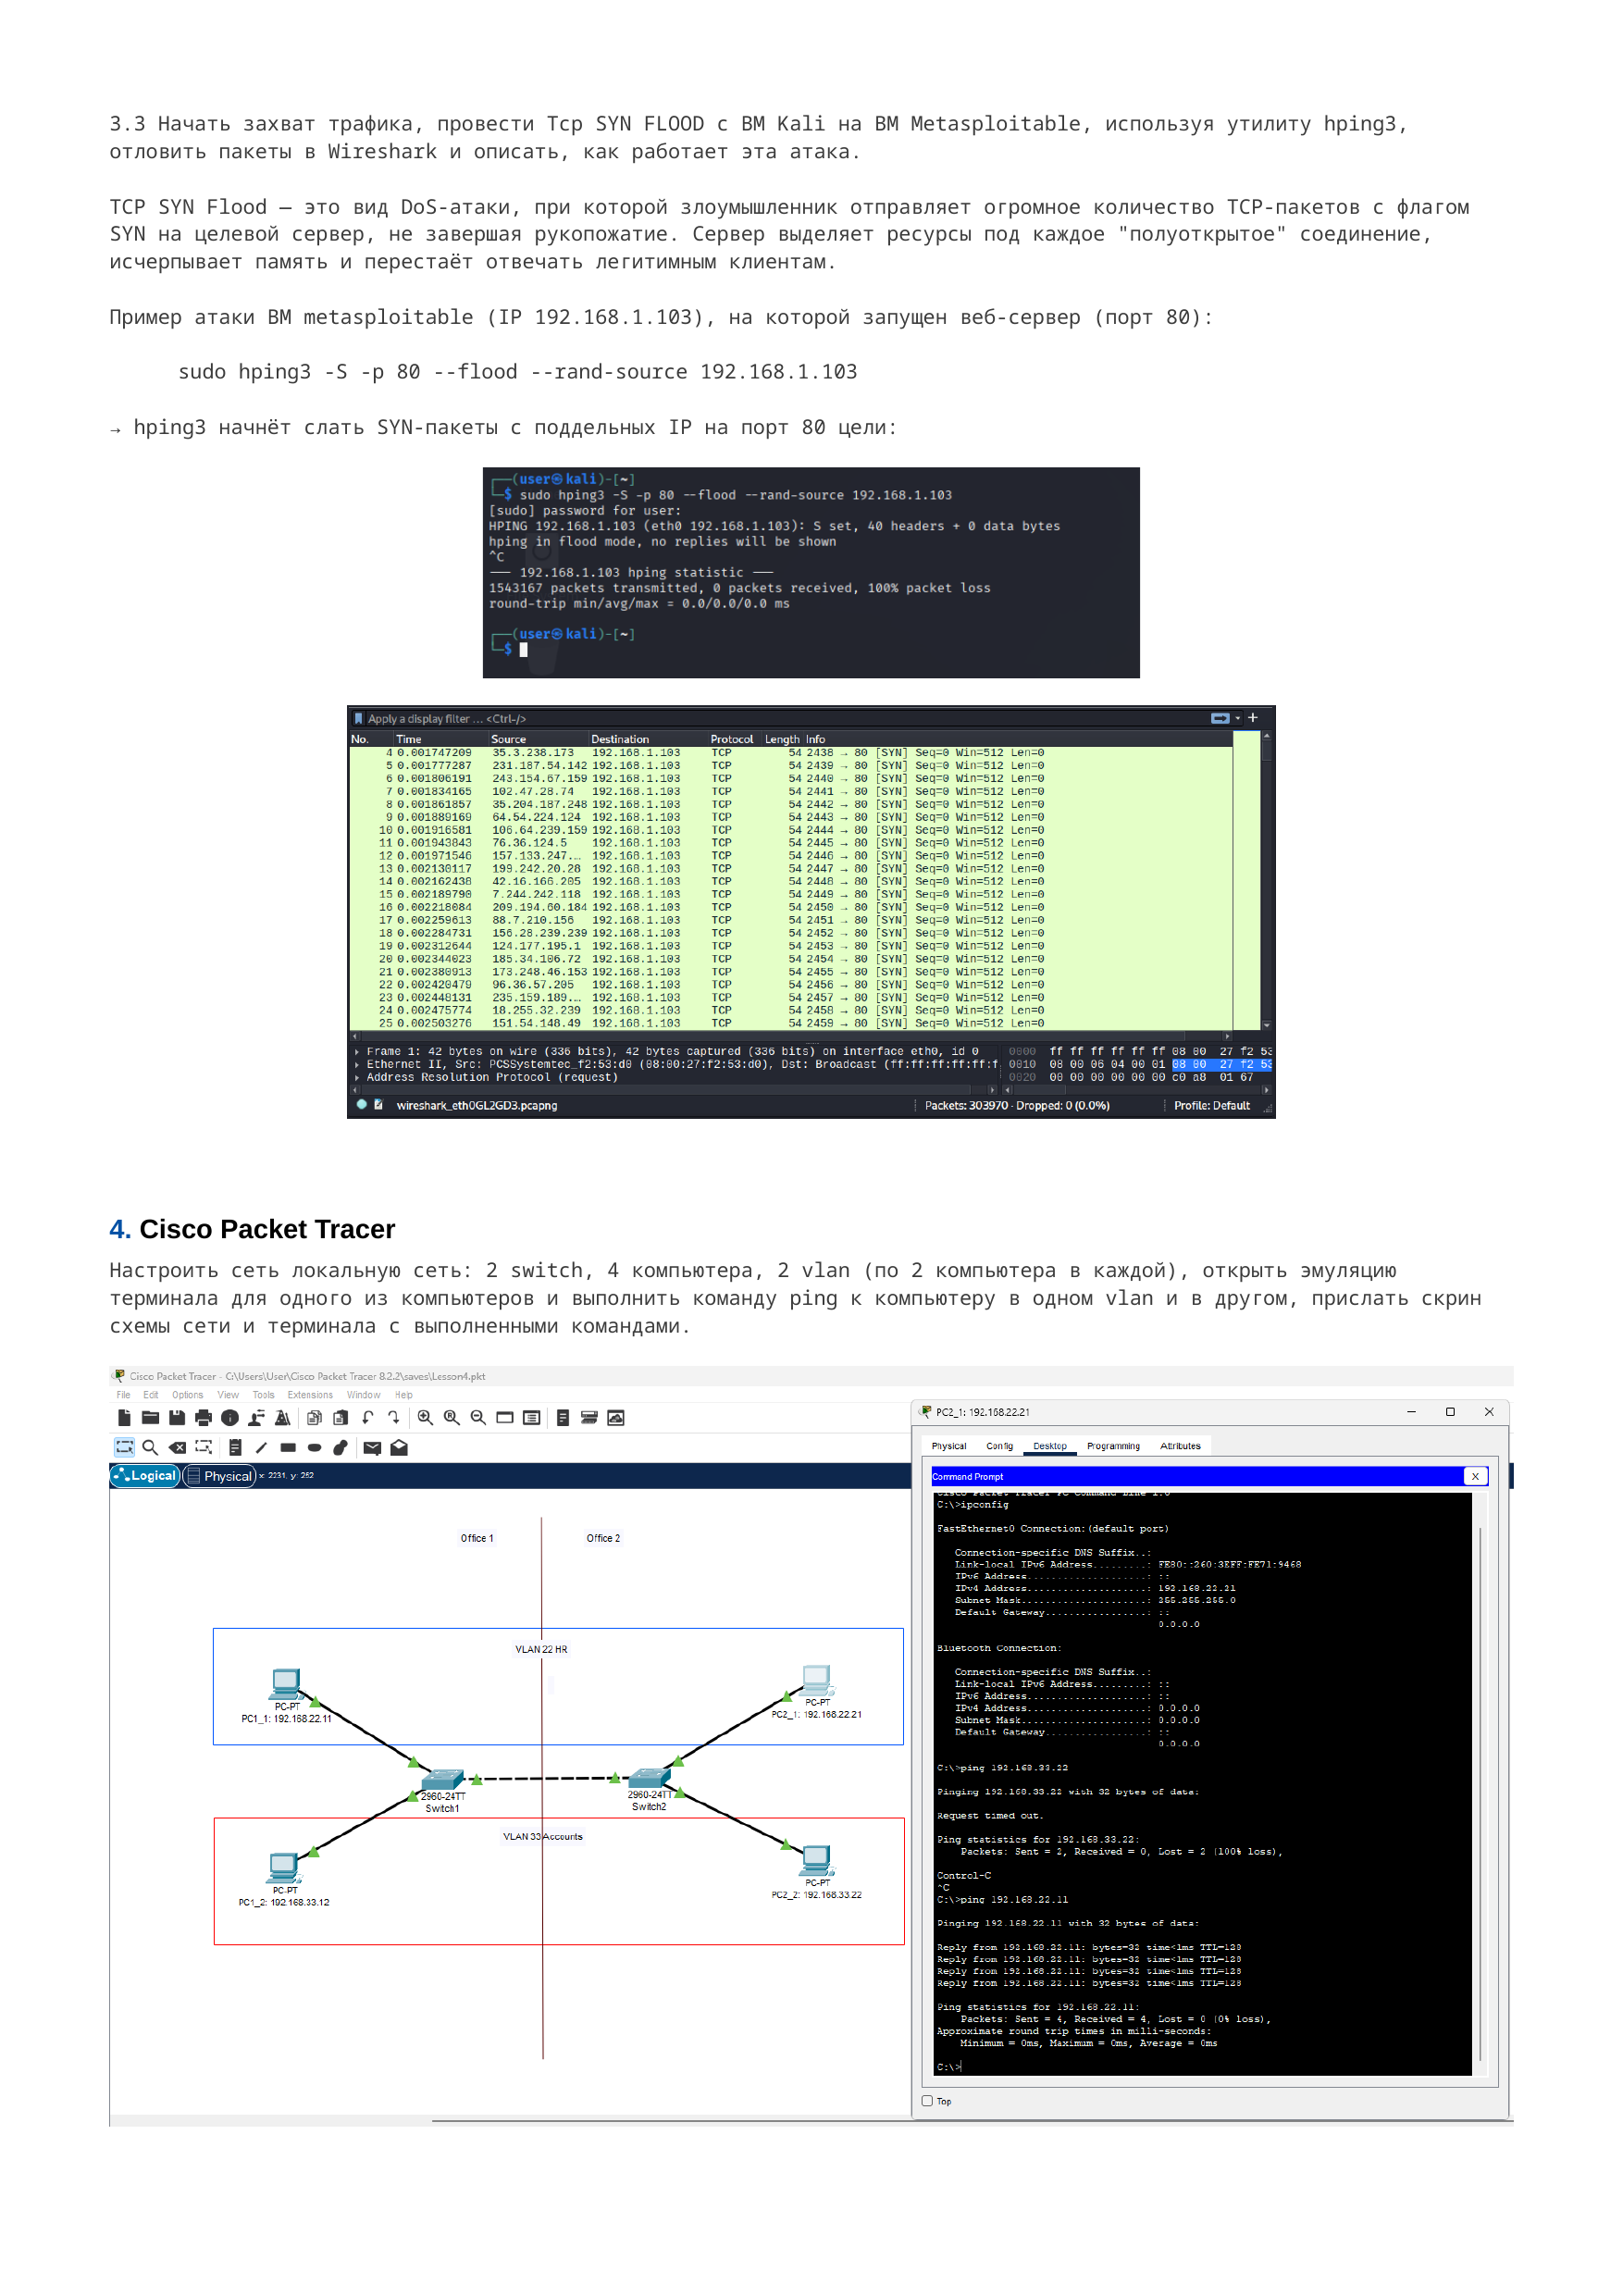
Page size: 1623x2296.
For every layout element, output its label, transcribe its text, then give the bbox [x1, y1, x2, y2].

subtitle 4. Cisco Packet Tracer [109, 1213, 1514, 1245]
text 3.3 Начать захват трафика, провести Tcp SYN FLOOD с ВМ Kali на ВМ Metasploitable, используя утилиту hping3, отловить пакеты в Wireshark и описать, как работает эта атака. [109, 109, 1514, 165]
picture [109, 1366, 1514, 2127]
text Пример атаки ВМ metasploitable (IP 192.168.1.103), на которой запущен веб-сервер (порт 80): [109, 303, 1514, 329]
picture [482, 467, 1141, 678]
picture [167, 1471, 175, 1479]
text Настроить сеть локальную сеть: 2 switch, 4 компьютера, 2 vlan (по 2 компьютера в каждой), открыть эмуляцию терминала для одного из компьютеров и выполнить команду ping к компьютеру в одном vlan и в другом, прислать скрин схемы сети и терминала с выполненными командами. [109, 1256, 1514, 1339]
picture [347, 705, 1276, 1119]
text sudo hping3 -S -p 80 --flood --rand-source 192.168.1.103 [109, 357, 1514, 385]
text TCP SYN Flood — это вид DoS-атаки, при которой злоумышленник отправляет огромное количество TCP-пакетов с флагом SYN на целевой сервер, не завершая рукопожатие. Сервер выделяет ресурсы под каждое "полуоткрытое" соединение, исчерпывает память и перестаёт отвечать легитимным клиентам. [109, 192, 1514, 275]
text → hping3 начнёт слать SYN-пакеты с поддельных IP на порт 80 цели: [109, 413, 1514, 440]
